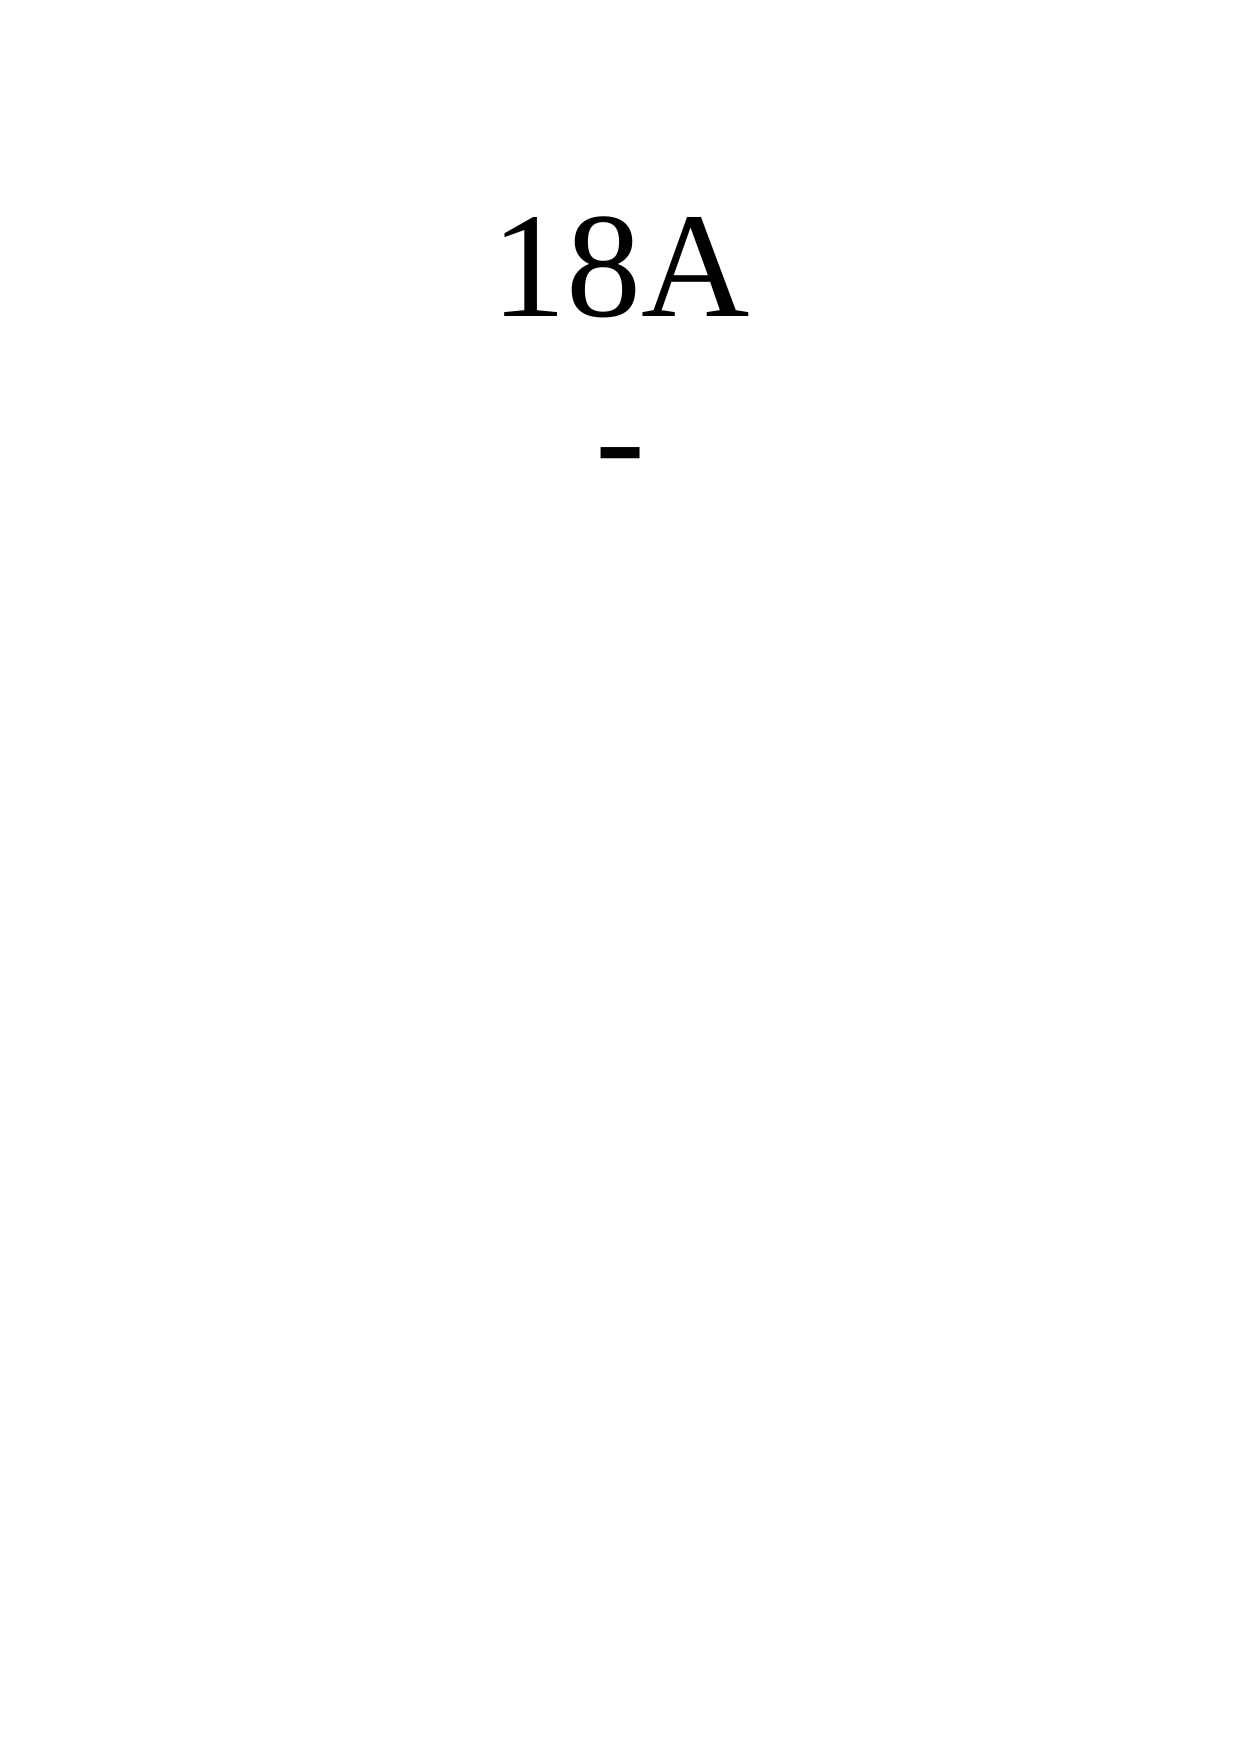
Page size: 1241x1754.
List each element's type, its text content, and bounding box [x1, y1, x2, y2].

text - [118, 349, 1122, 521]
text 18A [118, 176, 1122, 349]
